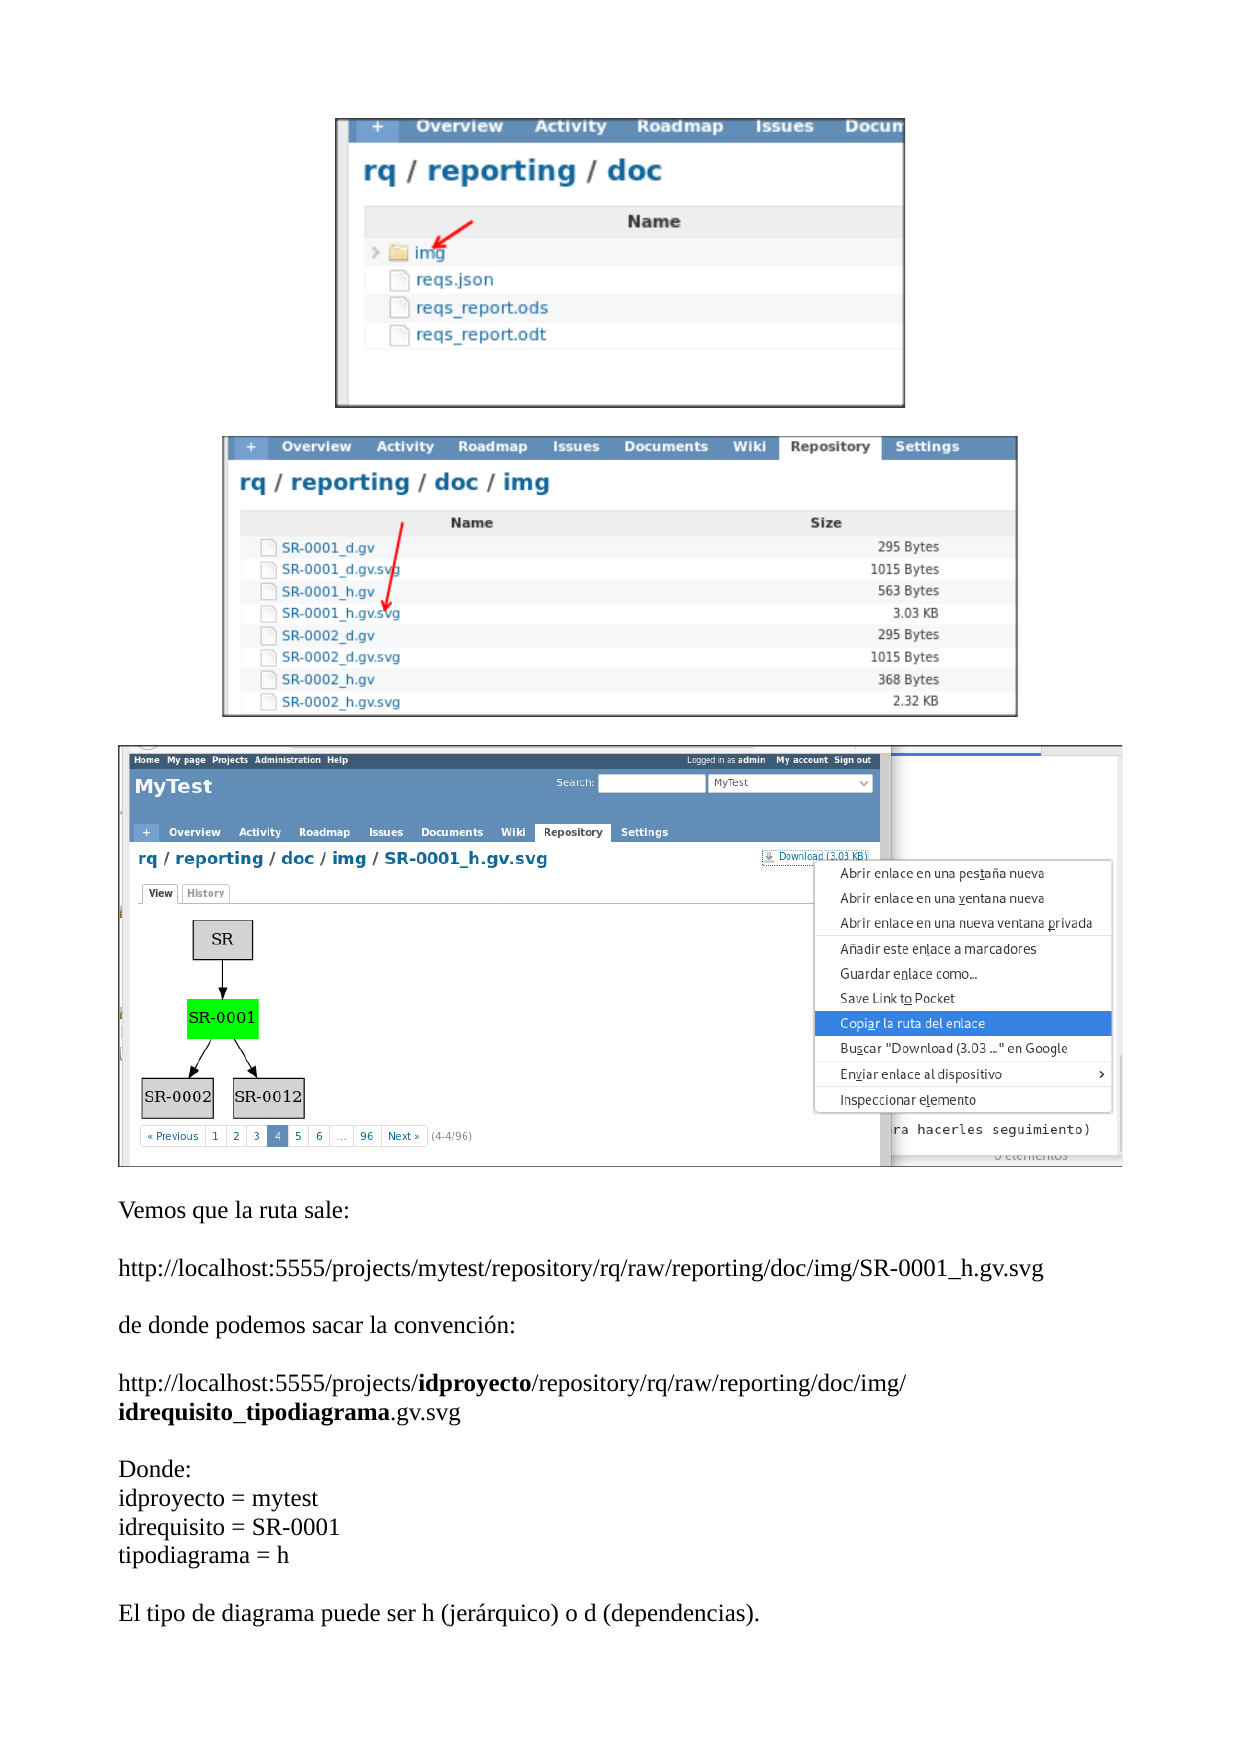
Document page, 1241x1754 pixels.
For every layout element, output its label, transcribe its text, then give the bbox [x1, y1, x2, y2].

text http://localhost:5555/projects/idproyecto/repository/rq/raw/reporting/doc/img/idrequisito_tipodiagrama.gv.svg [118, 1368, 1122, 1425]
text de donde podemos sacar la convención: [118, 1310, 1122, 1339]
picture [335, 118, 906, 408]
text Vemos que la ruta sale: [118, 1195, 1122, 1224]
picture [118, 745, 1123, 1167]
text tipodiagrama = h [118, 1540, 1122, 1569]
text idproyecto = mytest [118, 1483, 1122, 1512]
text Donde: [118, 1454, 1122, 1483]
text El tipo de diagrama puede ser h (jerárquico) o d (dependencias). [118, 1598, 1122, 1627]
text http://localhost:5555/projects/mytest/repository/rq/raw/reporting/doc/img/SR-0001_h.gv.svg [118, 1253, 1122, 1282]
picture [222, 436, 1018, 717]
text idrequisito = SR-0001 [118, 1512, 1122, 1540]
